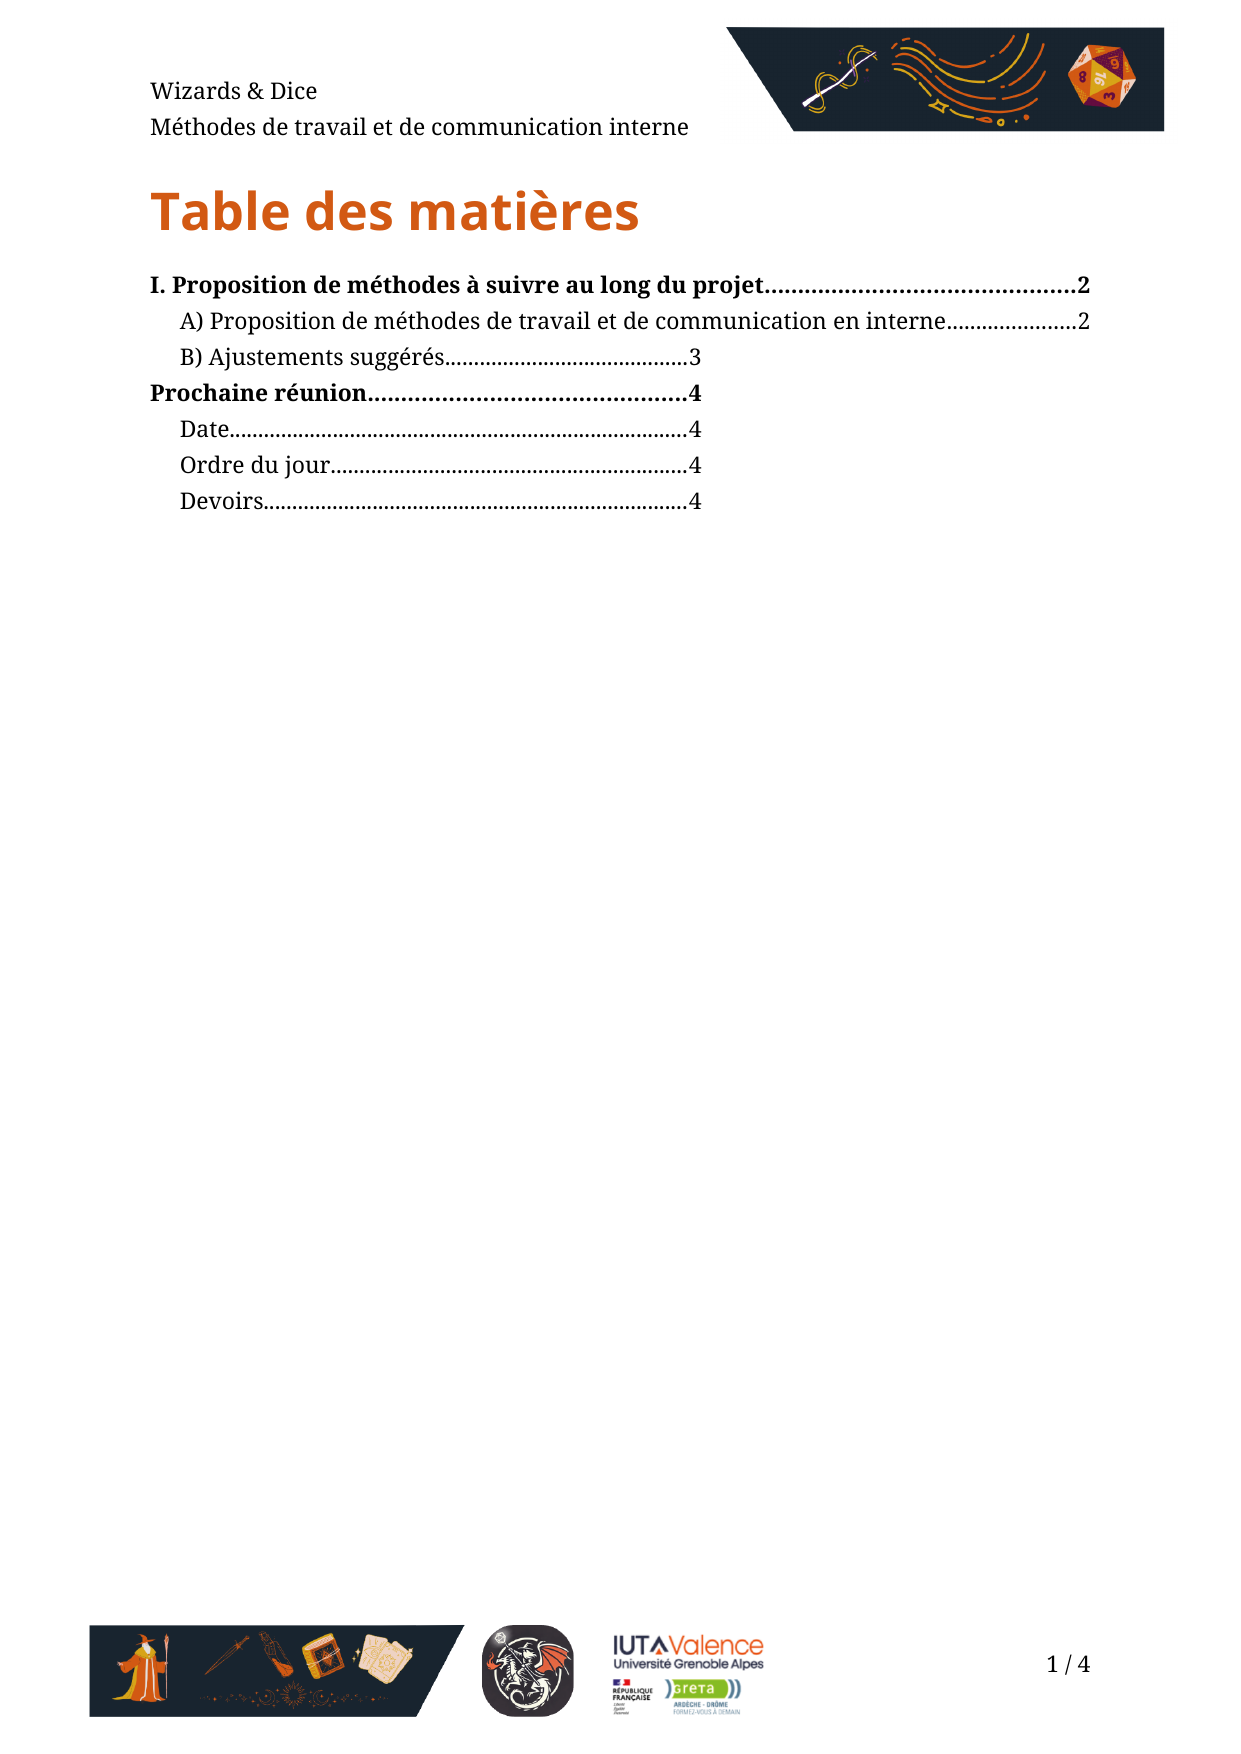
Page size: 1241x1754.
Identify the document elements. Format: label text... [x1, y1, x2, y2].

subtitle Table des matières [150, 175, 1090, 246]
picture [81, 1614, 788, 1726]
text Devoirs 4 [179, 485, 1090, 516]
text A) Proposition de méthodes de travail et de communication en interne 2 [179, 305, 1090, 336]
text Date 4 [179, 413, 1090, 444]
text B) Ajustements suggérés 3 [179, 341, 1090, 372]
picture [720, 18, 1178, 144]
text Ordre du jour 4 [179, 449, 1090, 480]
text I. Proposition de méthodes à suivre au long du projet 2 [150, 269, 1090, 300]
text Prochaine réunion 4 [150, 377, 1090, 408]
